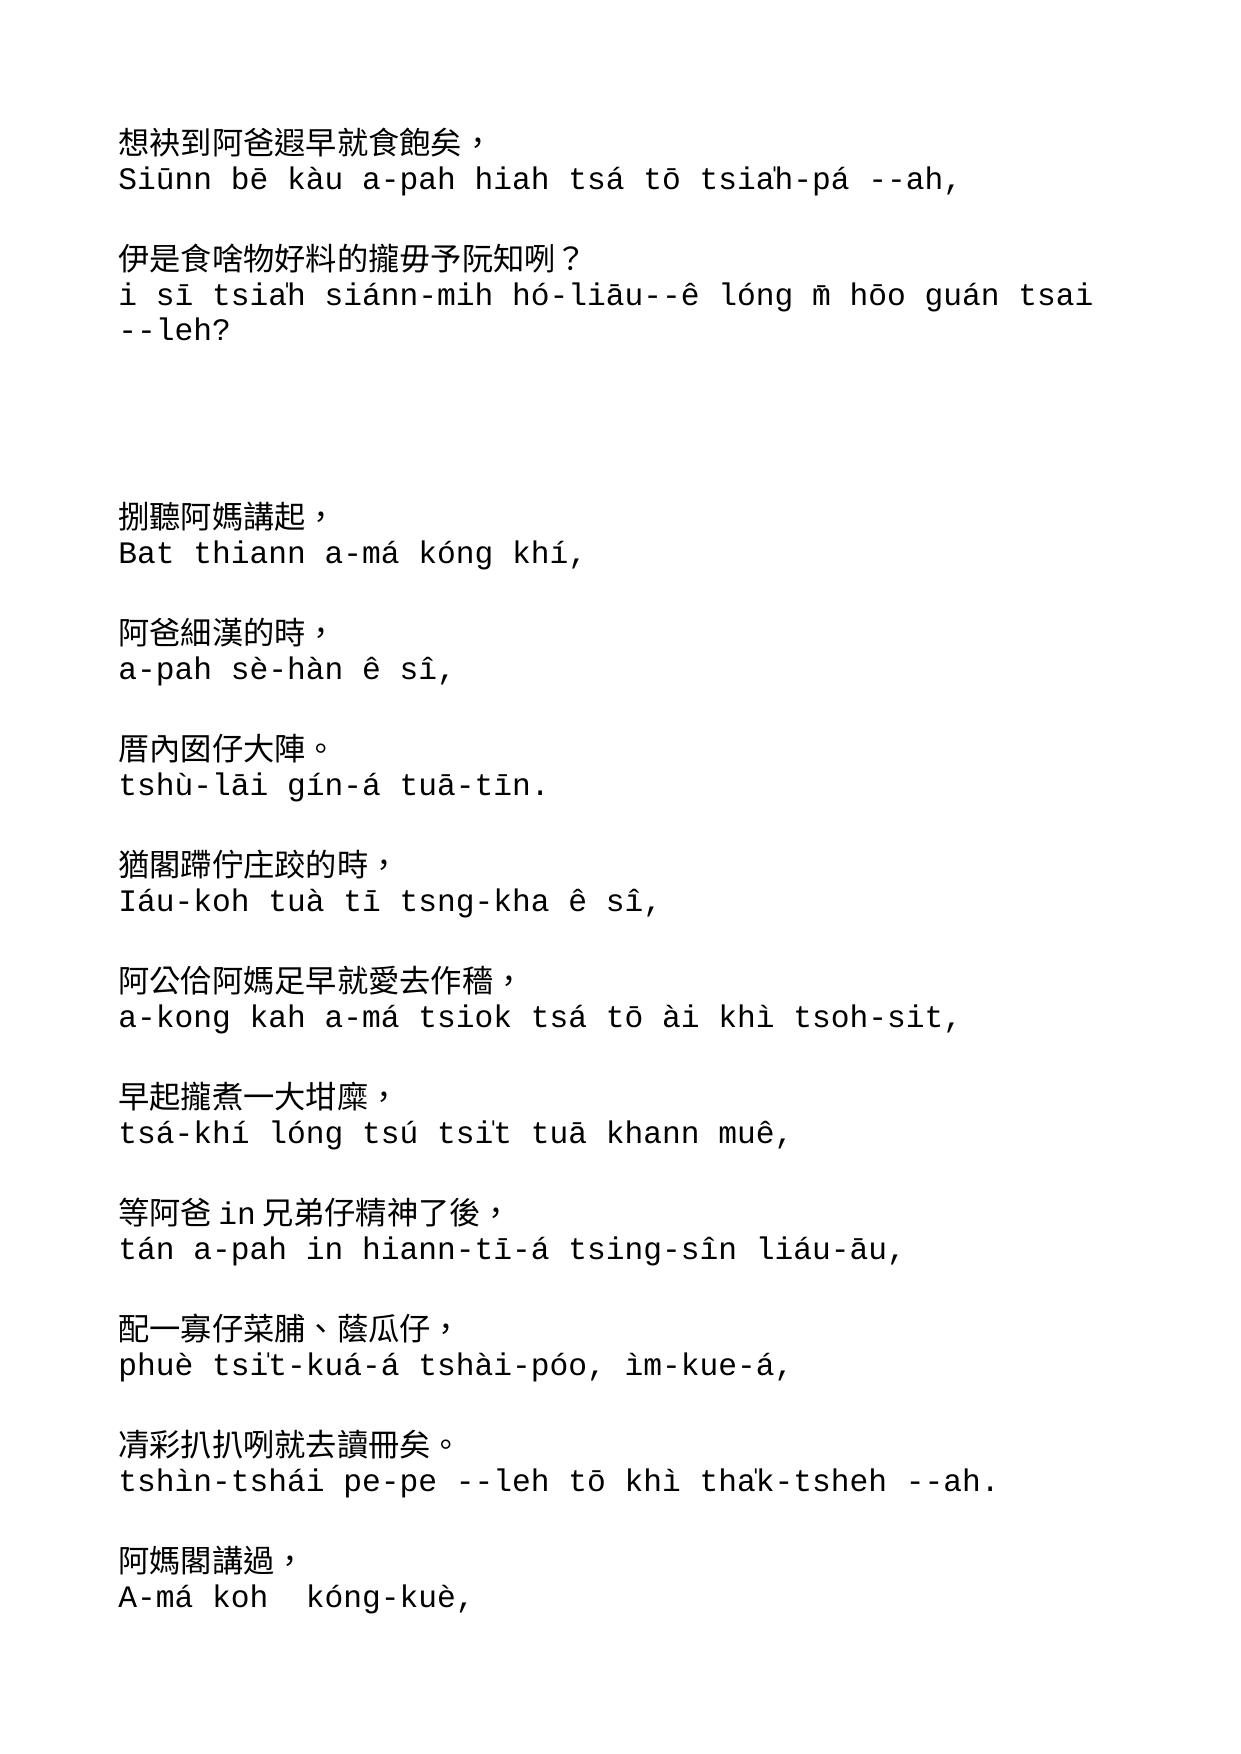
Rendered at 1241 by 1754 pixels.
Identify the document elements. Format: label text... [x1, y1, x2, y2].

text 早起攏煮一大坩糜， [118, 1072, 1122, 1117]
text Siūnn bē kàu a-pah hiah tsá tō tsia̍h-pá --ah, [118, 163, 1122, 199]
text 捌聽阿媽講起， [118, 492, 1122, 537]
text 阿公佮阿媽足早就愛去作穡， [118, 956, 1122, 1001]
text a-pah sè-hàn ê sî, [118, 653, 1122, 688]
text 凊彩扒扒咧就去讀冊矣。 [118, 1421, 1122, 1466]
text tsá-khí lóng tsú tsi̍t tuā khann muê, [118, 1117, 1122, 1153]
text 想袂到阿爸遐早就食飽矣， [118, 118, 1122, 163]
text i sī tsia̍h siánn-mih hó-liāu--ê lóng m̄ hōo guán tsai --leh? [118, 279, 1122, 350]
text 阿媽閣講過， [118, 1537, 1122, 1582]
text Bat thiann a-má kóng khí, [118, 537, 1122, 572]
text 等阿爸in兄弟仔精神了後， [118, 1188, 1122, 1234]
text A-má koh kóng-kuè, [118, 1582, 1122, 1617]
text 伊是食啥物好料的攏毋予阮知咧？ [118, 234, 1122, 279]
text tshìn-tshái pe-pe --leh tō khì tha̍k-tsheh --ah. [118, 1466, 1122, 1501]
text a-kong kah a-má tsiok tsá tō ài khì tsoh-sit, [118, 1001, 1122, 1037]
text 配一寡仔菜脯、蔭瓜仔， [118, 1304, 1122, 1350]
text 阿爸細漢的時， [118, 608, 1122, 653]
text Iáu-koh tuà tī tsng-kha ê sî, [118, 885, 1122, 921]
text 猶閣蹛佇庄跤的時， [118, 840, 1122, 885]
text phuè tsi̍t-kuá-á tshài-póo, ìm-kue-á, [118, 1350, 1122, 1385]
text tán a-pah in hiann-tī-á tsing-sîn liáu-āu, [118, 1234, 1122, 1269]
text 厝內囡仔大陣。 [118, 724, 1122, 769]
text tshù-lāi gín-á tuā-tīn. [118, 769, 1122, 804]
